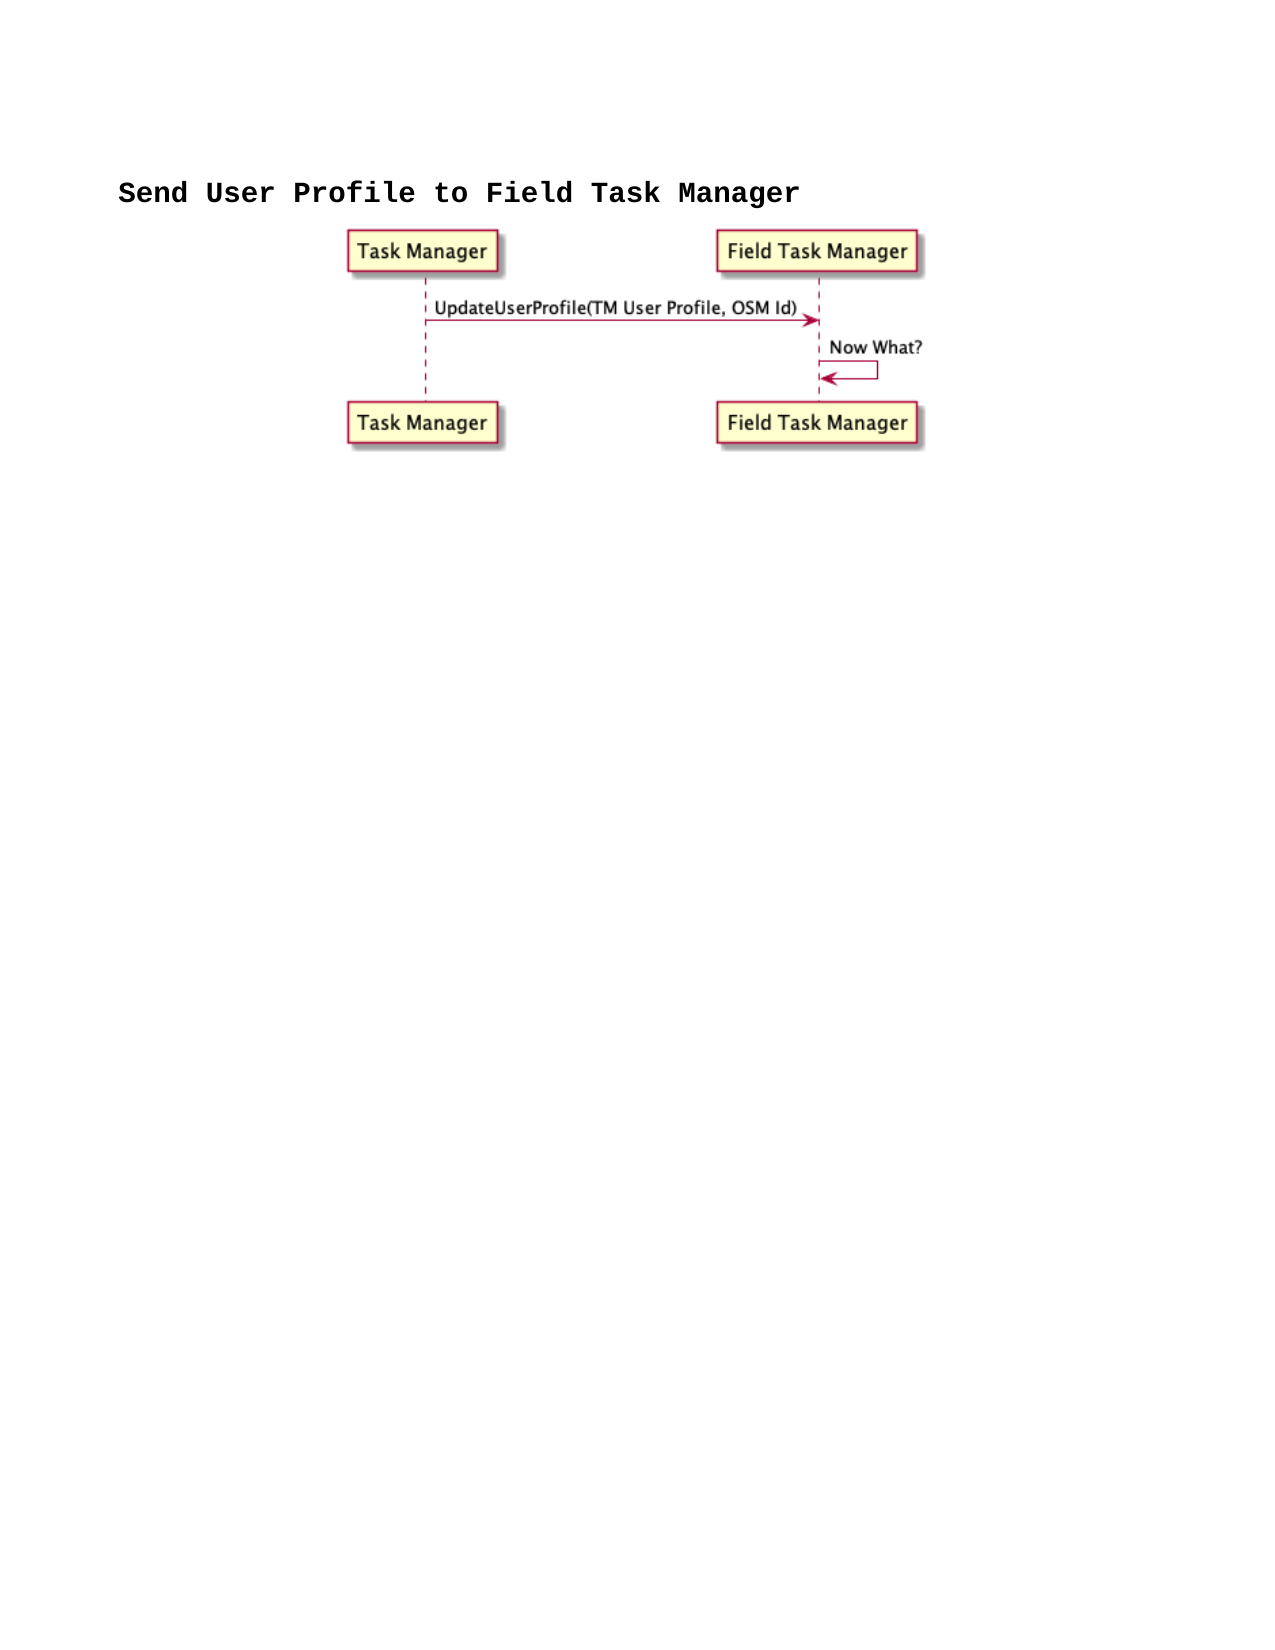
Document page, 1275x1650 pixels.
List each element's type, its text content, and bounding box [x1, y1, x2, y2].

picture [341, 223, 934, 460]
subtitle Send User Profile to Field Task Manager [118, 178, 1157, 211]
